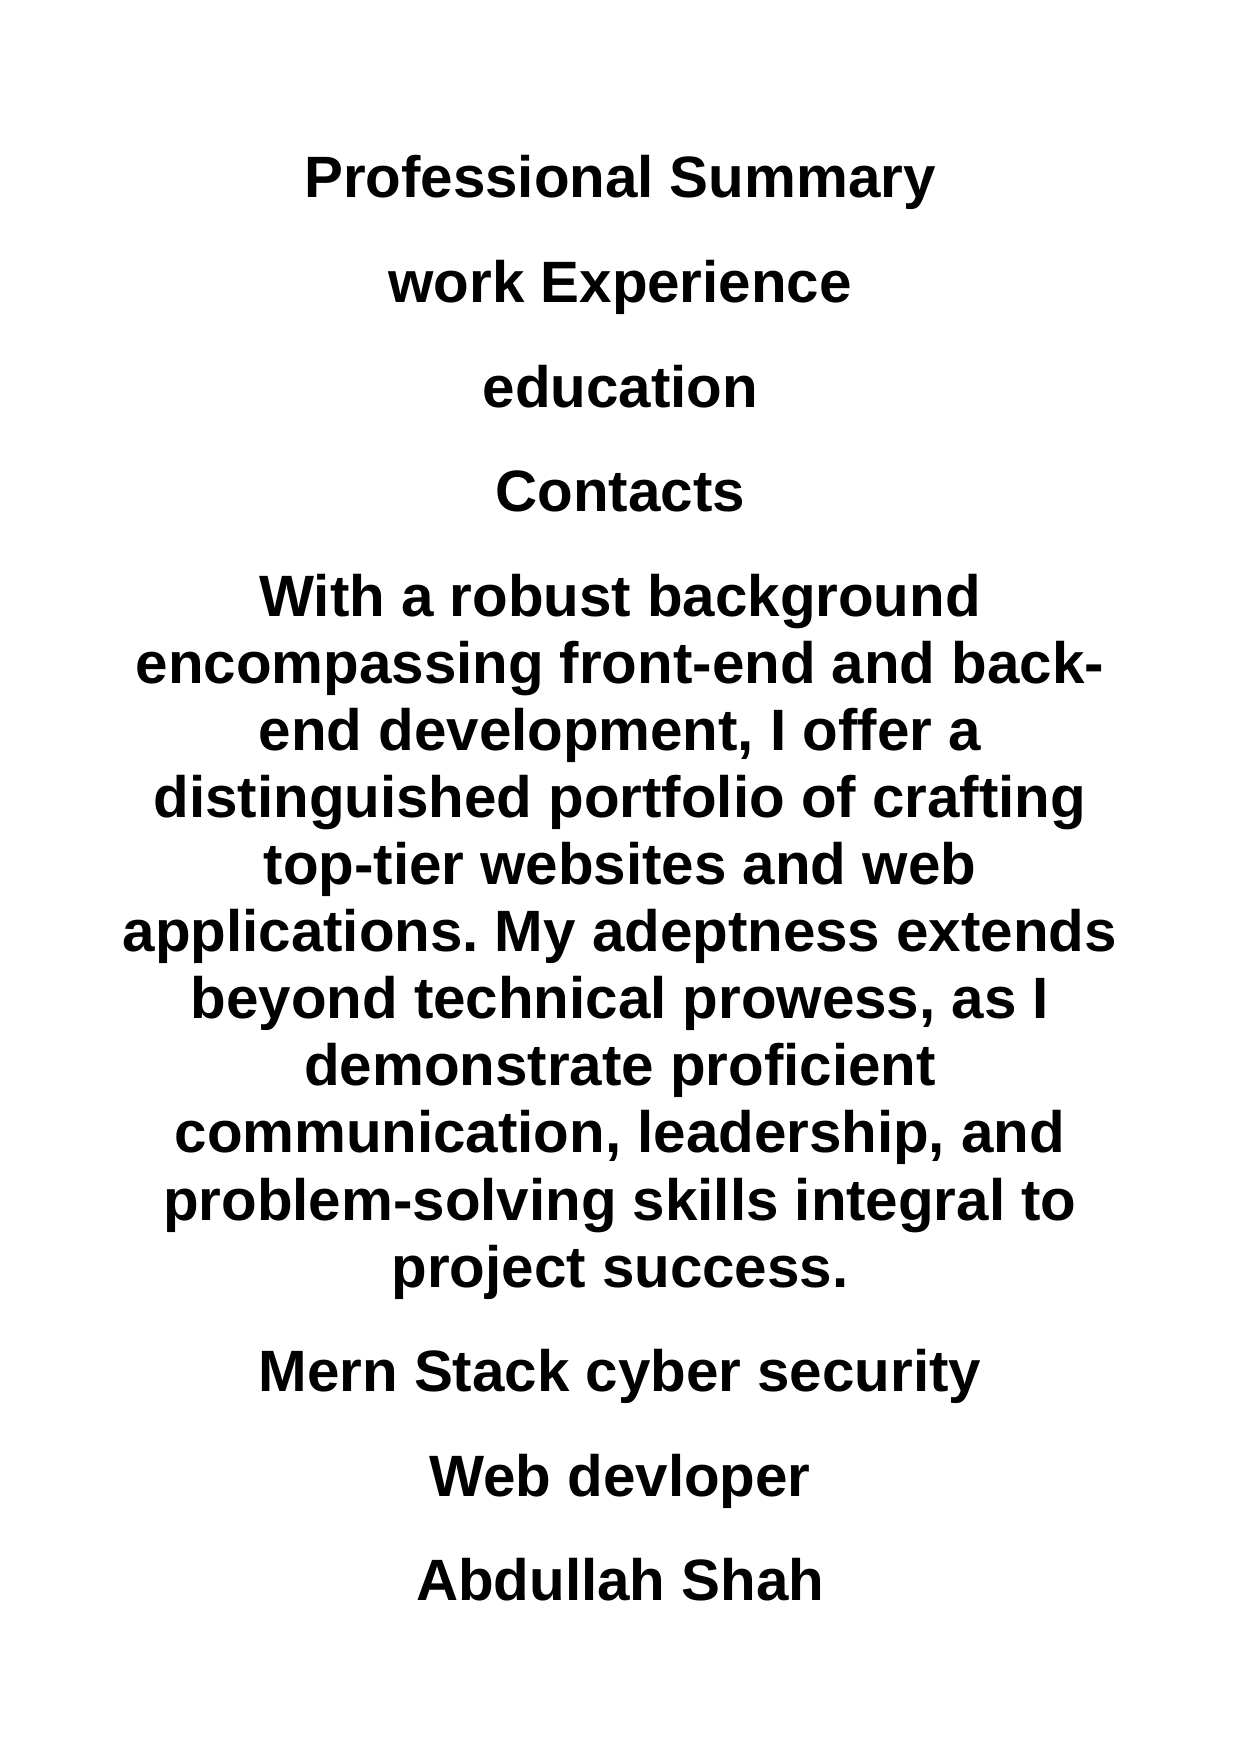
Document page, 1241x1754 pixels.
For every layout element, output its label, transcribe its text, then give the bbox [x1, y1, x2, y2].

title Contacts [118, 457, 1122, 524]
title With a robust background encompassing front-end and back-end development, I offer a distinguished portfolio of crafting top-tier websites and web applications. My adeptness extends beyond technical prowess, as I demonstrate proficient communication, leadership, and problem-solving skills integral to project success. [118, 561, 1122, 1299]
title Abdullah Shah [118, 1546, 1122, 1613]
title education [118, 352, 1122, 419]
title Mern Stack cyber security [118, 1337, 1122, 1404]
title work Experience [118, 248, 1122, 315]
title Web devloper [118, 1441, 1122, 1508]
title Professional Summary [118, 143, 1122, 210]
